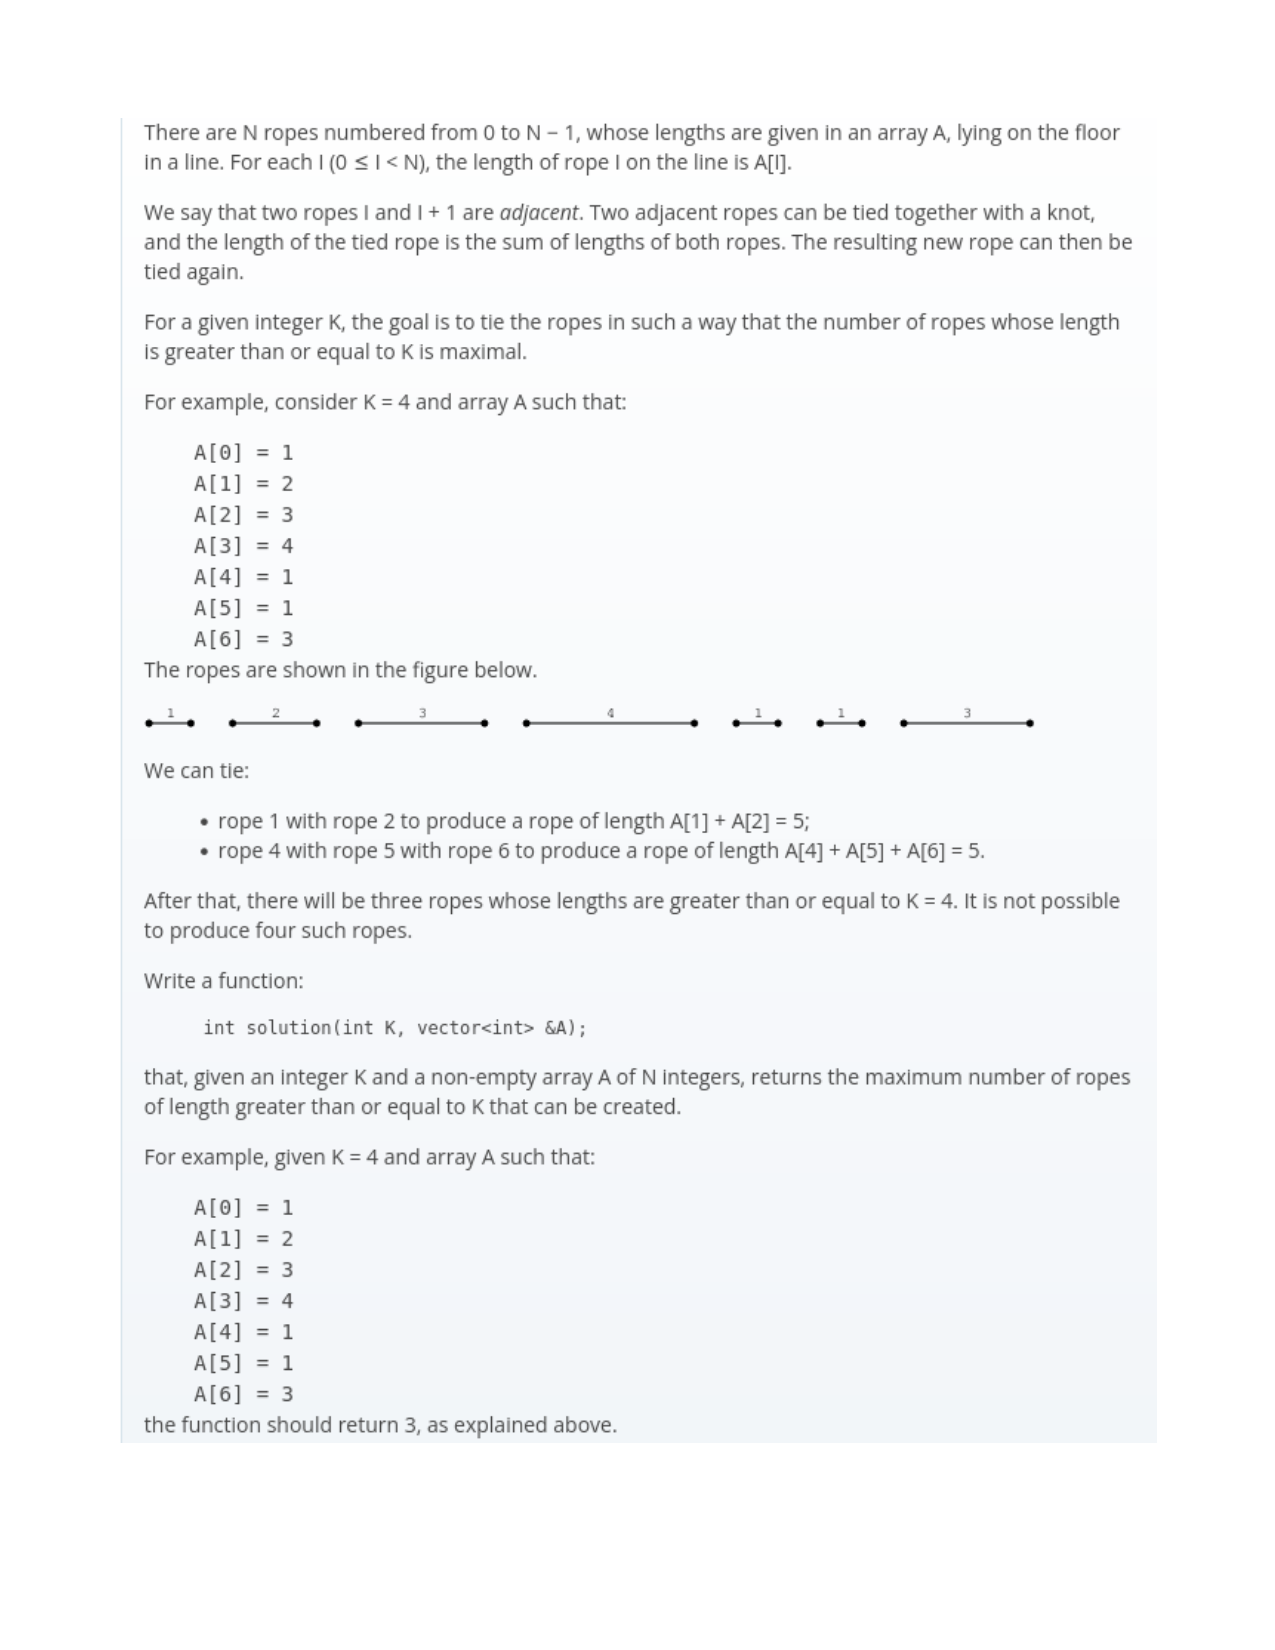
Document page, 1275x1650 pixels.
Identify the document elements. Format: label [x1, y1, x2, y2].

picture [118, 118, 1157, 1443]
